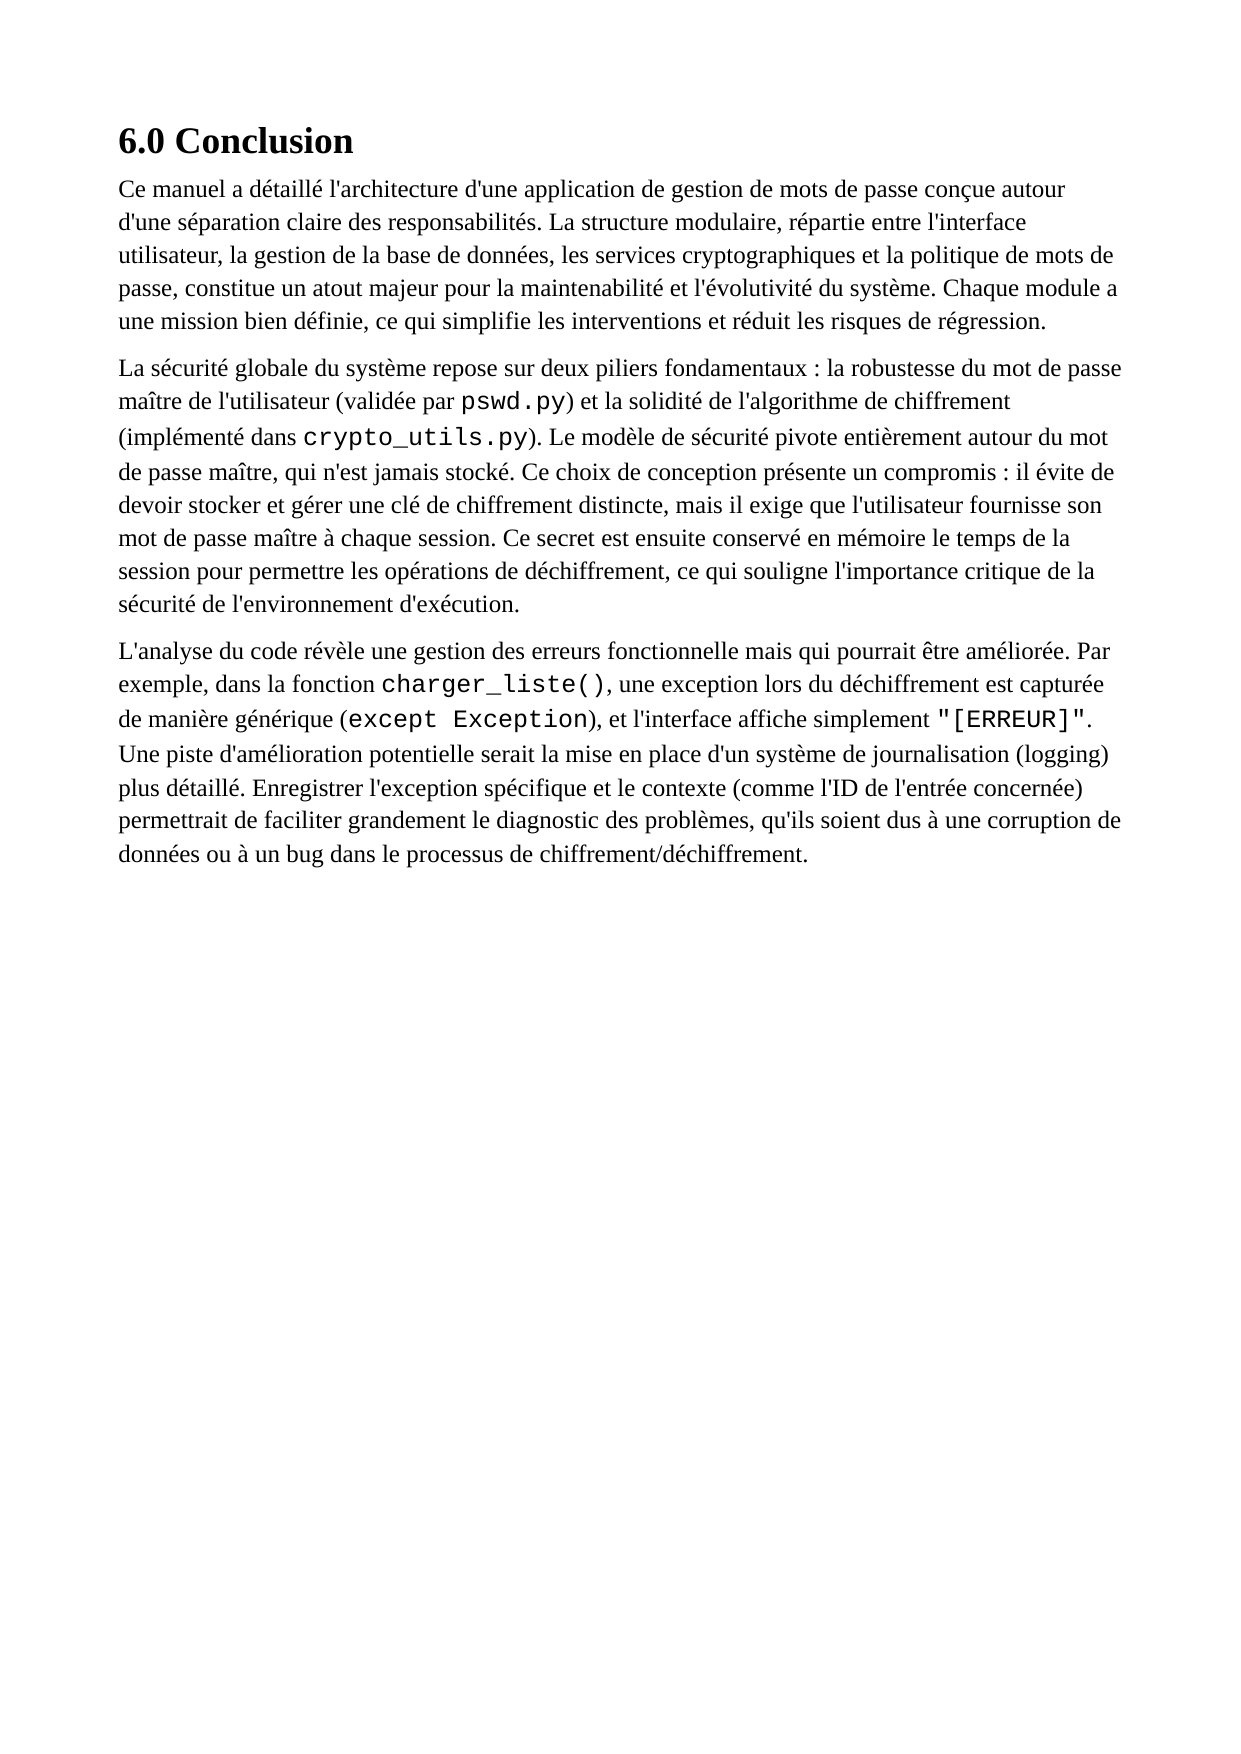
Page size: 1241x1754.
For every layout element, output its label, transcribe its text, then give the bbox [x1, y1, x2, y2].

text L'analyse du code révèle une gestion des erreurs fonctionnelle mais qui pourrait être améliorée. Par exemple, dans la fonction charger_liste(), une exception lors du déchiffrement est capturée de manière générique (except Exception), et l'interface affiche simplement "[ERREUR]". Une piste d'amélioration potentielle serait la mise en place d'un système de journalisation (logging) plus détaillé. Enregistrer l'exception spécifique et le contexte (comme l'ID de l'entrée concernée) permettrait de faciliter grandement le diagnostic des problèmes, qu'ils soient dus à une corruption de données ou à un bug dans le processus de chiffrement/déchiffrement. [118, 636, 1122, 867]
text La sécurité globale du système repose sur deux piliers fondamentaux : la robustesse du mot de passe maître de l'utilisateur (validée par pswd.py) et la solidité de l'algorithme de chiffrement (implémenté dans crypto_utils.py). Le modèle de sécurité pivote entièrement autour du mot de passe maître, qui n'est jamais stocké. Ce choix de conception présente un compromis : il évite de devoir stocker et gérer une clé de chiffrement distincte, mais il exige que l'utilisateur fournisse son mot de passe maître à chaque session. Ce secret est ensuite conservé en mémoire le temps de la session pour permettre les opérations de déchiffrement, ce qui souligne l'importance critique de la sécurité de l'environnement d'exécution. [118, 353, 1122, 617]
text Ce manuel a détaillé l'architecture d'une application de gestion de mots de passe conçue autour d'une séparation claire des responsabilités. La structure modulaire, répartie entre l'interface utilisateur, la gestion de la base de données, les services cryptographiques et la politique de mots de passe, constitue un atout majeur pour la maintenabilité et l'évolutivité du système. Chaque module a une mission bien définie, ce qui simplifie les interventions et réduit les risques de régression. [118, 174, 1122, 334]
subtitle 6.0 Conclusion [118, 118, 1122, 161]
